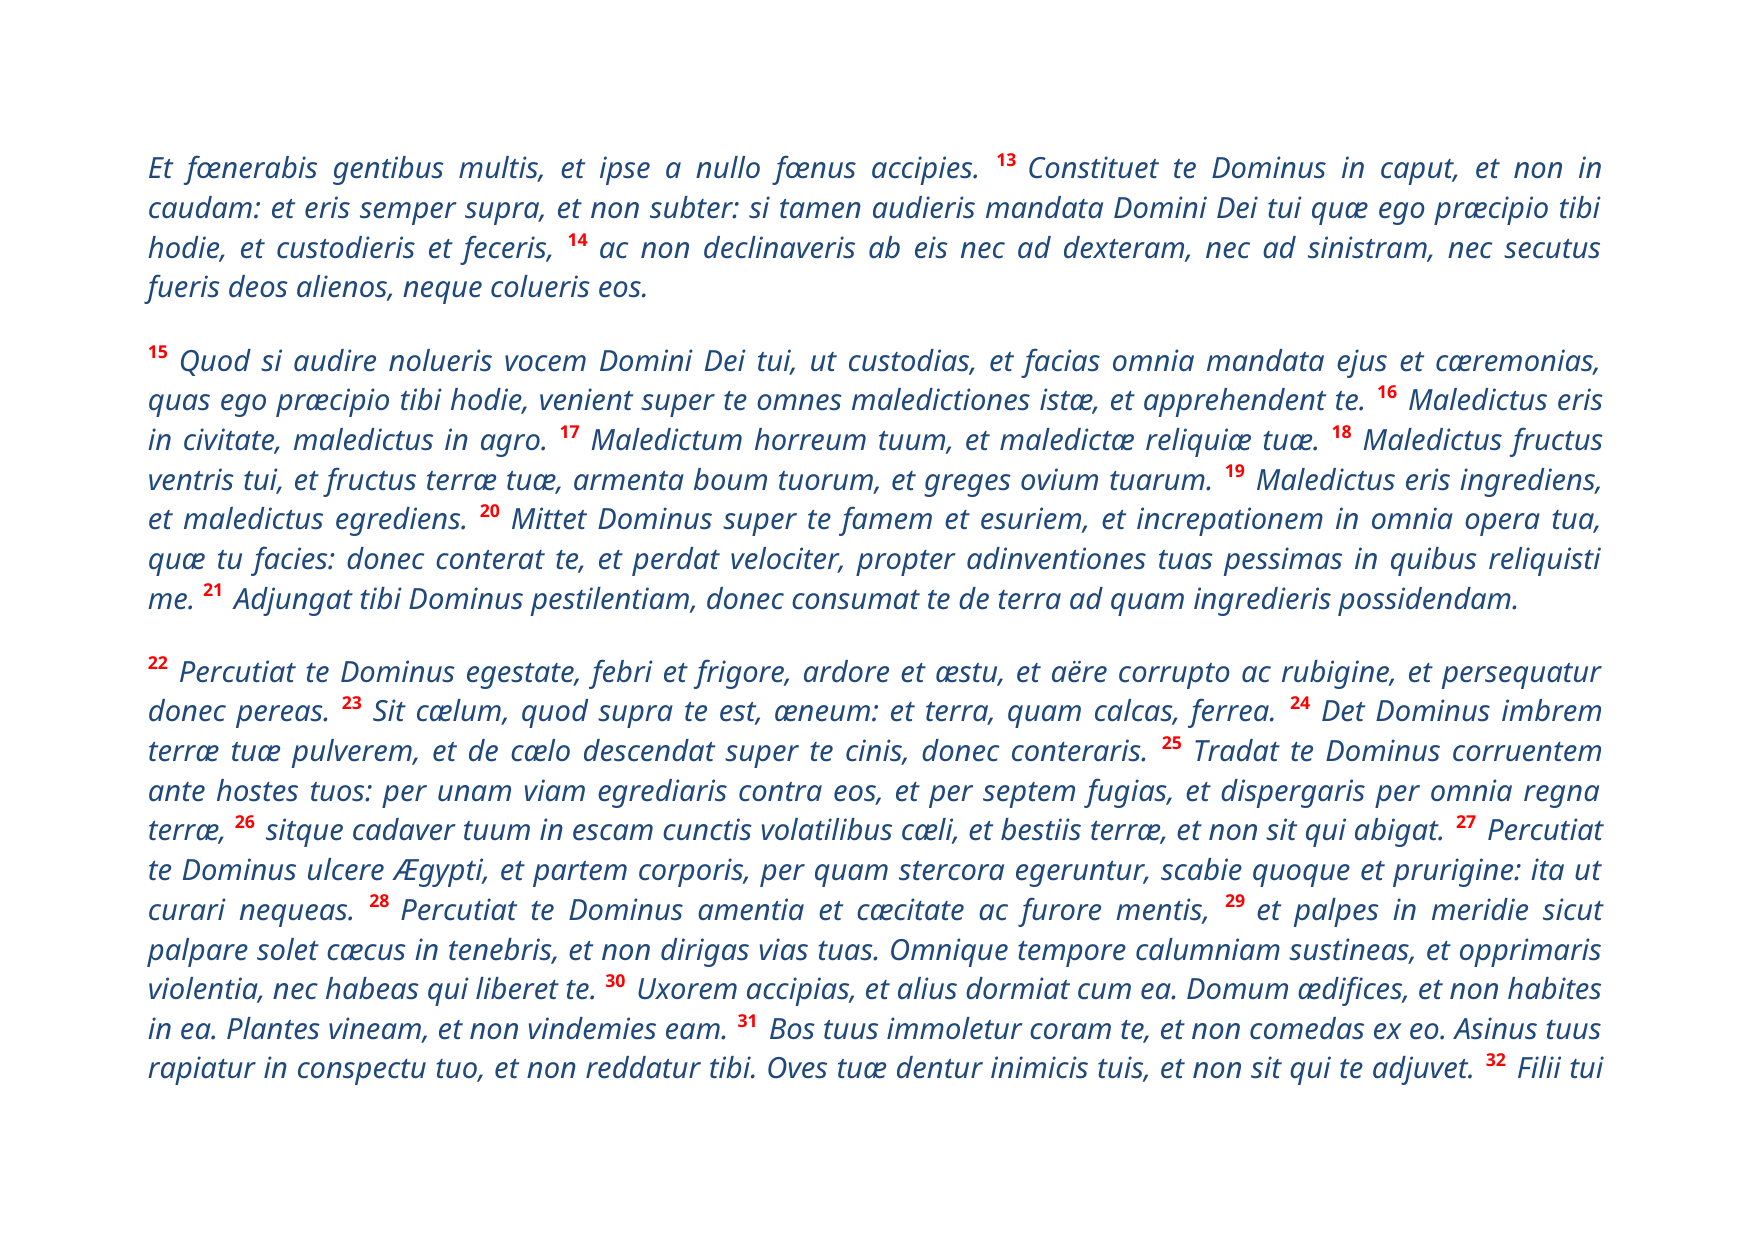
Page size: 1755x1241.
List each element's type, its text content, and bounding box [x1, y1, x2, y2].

text 22 Percutiat te Dominus egestate, febri et frigore, ardore et æstu, et aëre corrupto ac rubigine, et persequatur donec pereas. 23 Sit cælum, quod supra te est, æneum: et terra, quam calcas, ferrea. 24 Det Dominus imbrem terræ tuæ pulverem, et de cælo descendat super te cinis, donec conteraris. 25 Tradat te Dominus corruentem ante hostes tuos: per unam viam egrediaris contra eos, et per septem fugias, et dispergaris per omnia regna terræ, 26 sitque cadaver tuum in escam cunctis volatilibus cæli, et bestiis terræ, et non sit qui abigat. 27 Percutiat te Dominus ulcere Ægypti, et partem corporis, per quam stercora egeruntur, scabie quoque et prurigine: ita ut curari nequeas. 28 Percutiat te Dominus amentia et cæcitate ac furore mentis, 29 et palpes in meridie sicut palpare solet cæcus in tenebris, et non dirigas vias tuas. Omnique tempore calumniam sustineas, et opprimaris violentia, nec habeas qui liberet te. 30 Uxorem accipias, et alius dormiat cum ea. Domum ædifices, et non habites in ea. Plantes vineam, et non vindemies eam. 31 Bos tuus immoletur coram te, et non comedas ex eo. Asinus tuus rapiatur in conspectu tuo, et non reddatur tibi. Oves tuæ dentur inimicis tuis, et non sit qui te adjuvet. 32 Filii tui [148, 651, 1606, 1087]
text Et fœnerabis gentibus multis, et ipse a nullo fœnus accipies. 13 Constituet te Dominus in caput, et non in caudam: et eris semper supra, et non subter: si tamen audieris mandata Domini Dei tui quæ ego præcipio tibi hodie, et custodieris et feceris, 14 ac non declinaveris ab eis nec ad dexteram, nec ad sinistram, nec secutus fueris deos alienos, neque colueris eos. [148, 148, 1606, 306]
text 15 Quod si audire nolueris vocem Domini Dei tui, ut custodias, et facias omnia mandata ejus et cæremonias, quas ego præcipio tibi hodie, venient super te omnes maledictiones istæ, et apprehendent te. 16 Maledictus eris in civitate, maledictus in agro. 17 Maledictum horreum tuum, et maledictæ reliquiæ tuæ. 18 Maledictus fructus ventris tui, et fructus terræ tuæ, armenta boum tuorum, et greges ovium tuarum. 19 Maledictus eris ingrediens, et maledictus egrediens. 20 Mittet Dominus super te famem et esuriem, et increpationem in omnia opera tua, quæ tu facies: donec conterat te, et perdat velociter, propter adinventiones tuas pessimas in quibus reliquisti me. 21 Adjungat tibi Dominus pestilentiam, donec consumat te de terra ad quam ingredieris possidendam. [148, 340, 1606, 618]
